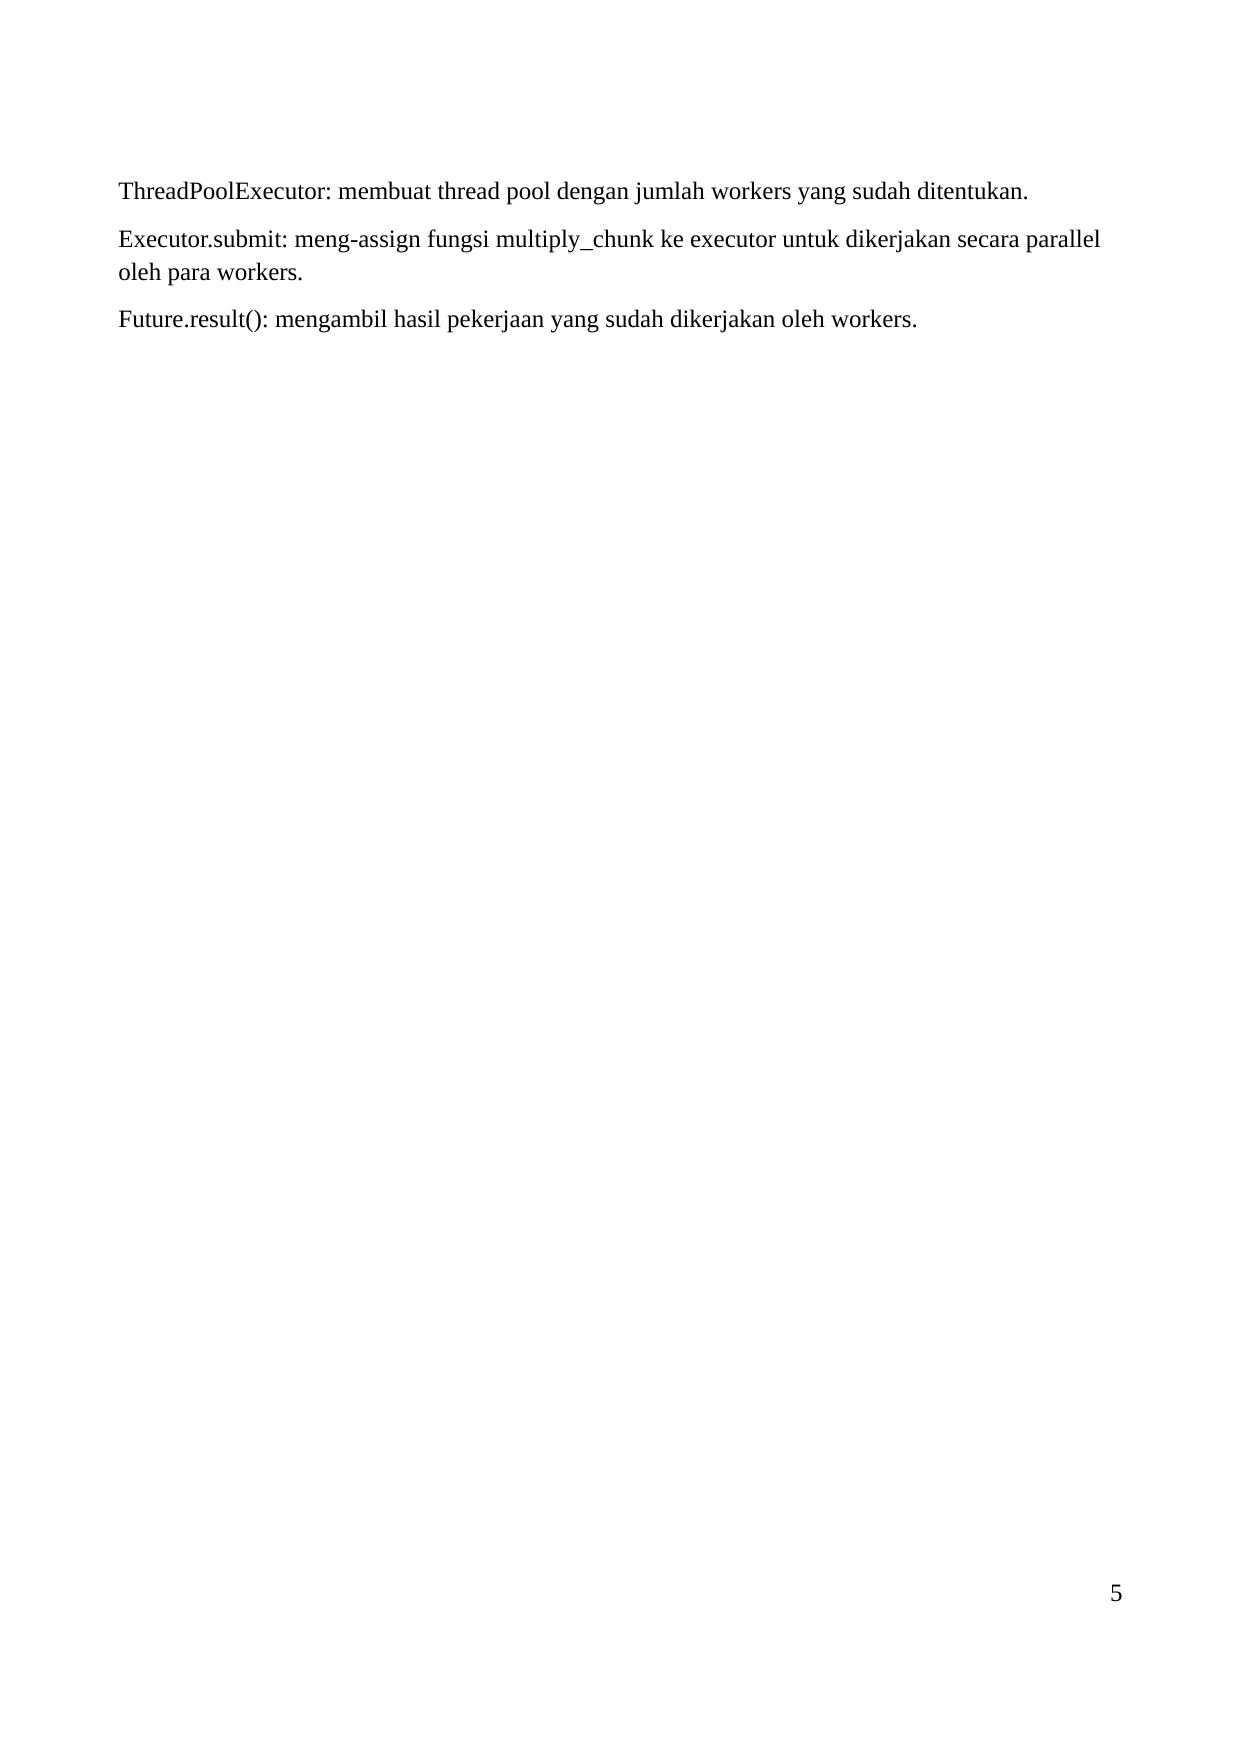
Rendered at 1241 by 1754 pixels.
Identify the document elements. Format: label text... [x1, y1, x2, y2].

text ThreadPoolExecutor: membuat thread pool dengan jumlah workers yang sudah ditentukan. [118, 176, 1122, 205]
text Executor.submit: meng-assign fungsi multiply_chunk ke executor untuk dikerjakan secara parallel oleh para workers. [118, 224, 1122, 286]
text Future.result(): mengambil hasil pekerjaan yang sudah dikerjakan oleh workers. [118, 304, 1122, 333]
